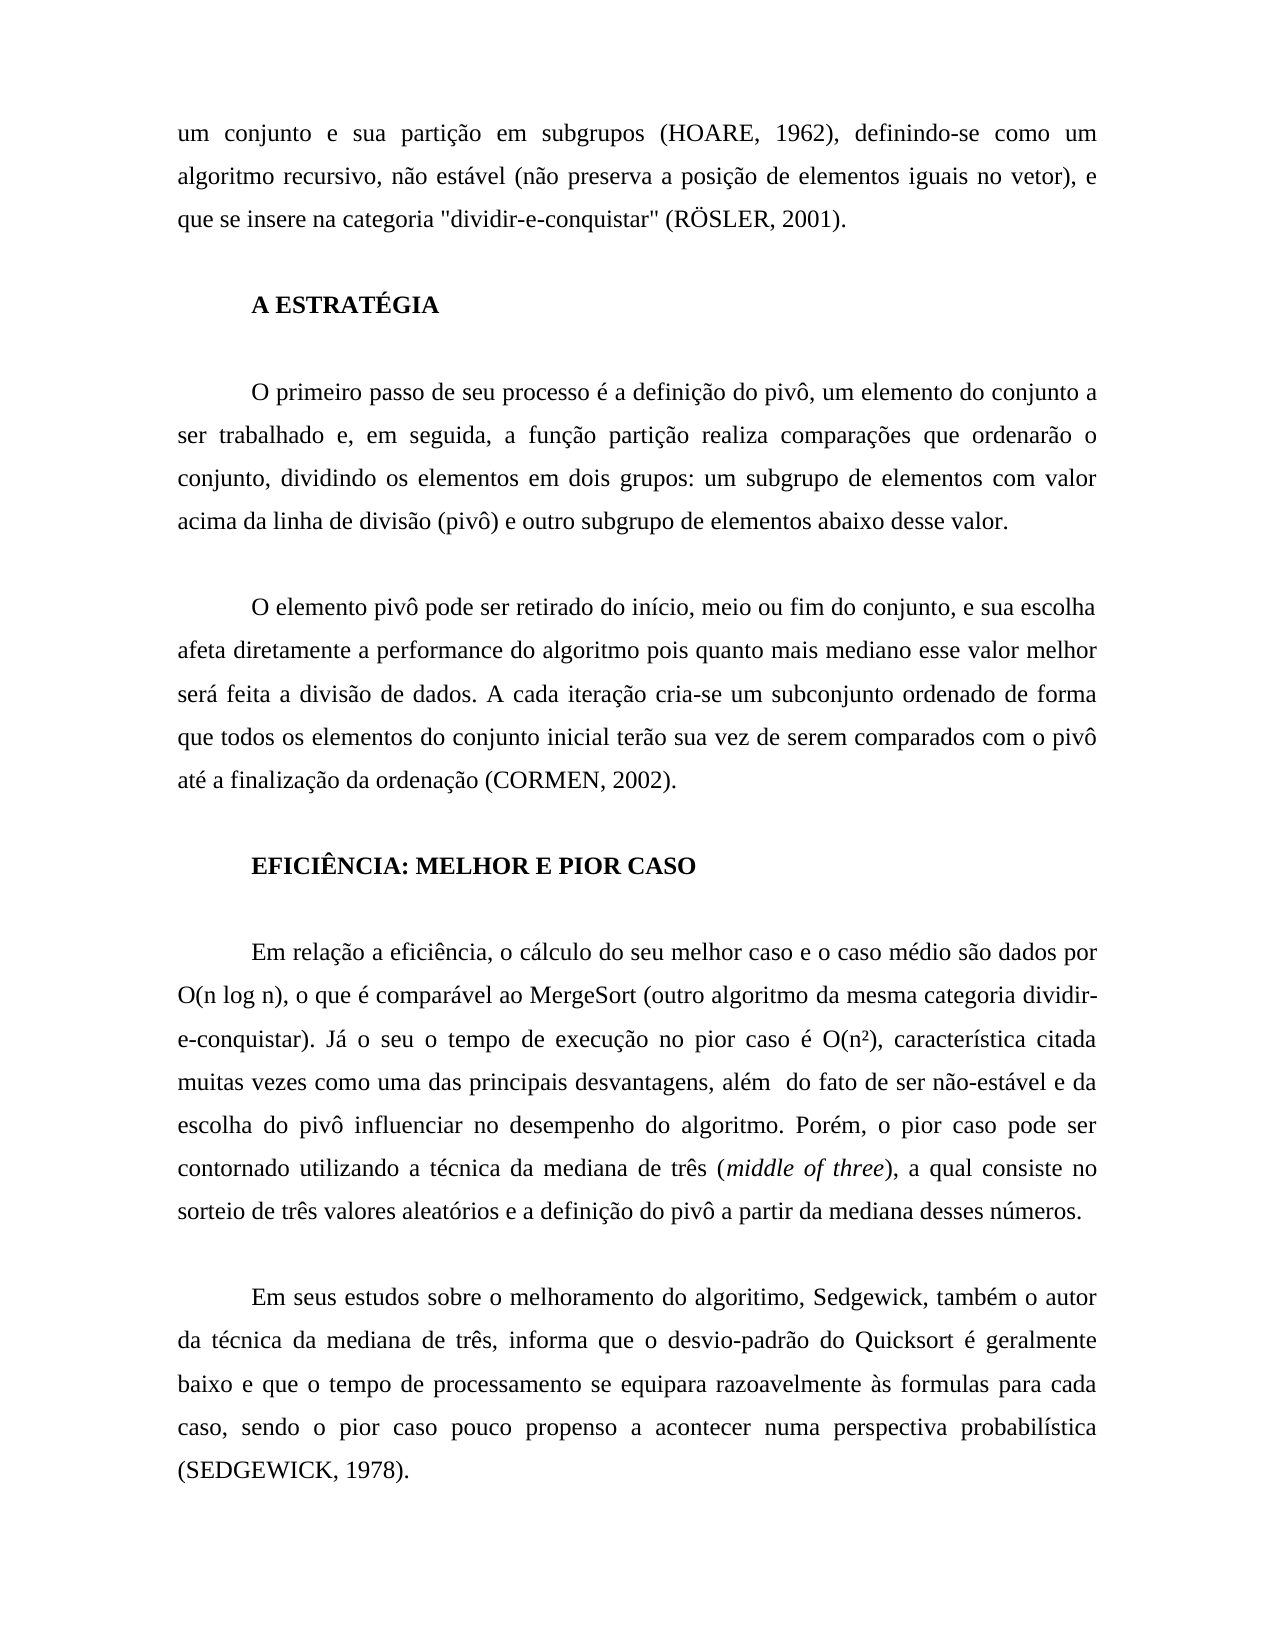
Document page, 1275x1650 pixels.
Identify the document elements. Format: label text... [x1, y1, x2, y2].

text Em seus estudos sobre o melhoramento do algoritimo, Sedgewick, também o autor da técnica da mediana de três, informa que o desvio-padrão do Quicksort é geralmente baixo e que o tempo de processamento se equipara razoavelmente às formulas para cada caso, sendo o pior caso pouco propenso a acontecer numa perspectiva probabilística (SEDGEWICK, 1978). [177, 1282, 1098, 1484]
text A ESTRATÉGIA [177, 291, 1098, 319]
text O elemento pivô pode ser retirado do início, meio ou fim do conjunto, e sua escolha afeta diretamente a performance do algoritmo pois quanto mais mediano esse valor melhor será feita a divisão de dados. A cada iteração cria-se um subconjunto ordenado de forma que todos os elementos do conjunto inicial terão sua vez de serem comparados com o pivô até a finalização da ordenação (CORMEN, 2002). [177, 592, 1098, 794]
text EFICIÊNCIA: MELHOR E PIOR CASO [177, 851, 1098, 880]
text Em relação a eficiência, o cálculo do seu melhor caso e o caso médio são dados por O(n log n), o que é comparável ao MergeSort (outro algoritmo da mesma categoria dividir-e-conquistar). Já o seu o tempo de execução no pior caso é O(n²), característica citada muitas vezes como uma das principais desvantagens, além do fato de ser não-estável e da escolha do pivô influenciar no desempenho do algoritmo. Porém, o pior caso pode ser contornado utilizando a técnica da mediana de três (middle of three), a qual consiste no sorteio de três valores aleatórios e a definição do pivô a partir da mediana desses números. [177, 937, 1098, 1225]
text O primeiro passo de seu processo é a definição do pivô, um elemento do conjunto a ser trabalhado e, em seguida, a função partição realiza comparações que ordenarão o conjunto, dividindo os elementos em dois grupos: um subgrupo de elementos com valor acima da linha de divisão (pivô) e outro subgrupo de elementos abaixo desse valor. [177, 377, 1098, 535]
text um conjunto e sua partição em subgrupos (HOARE, 1962), definindo-se como um algoritmo recursivo, não estável (não preserva a posição de elementos iguais no vetor), e que se insere na categoria "dividir-e-conquistar" (RÖSLER, 2001). [177, 118, 1098, 233]
